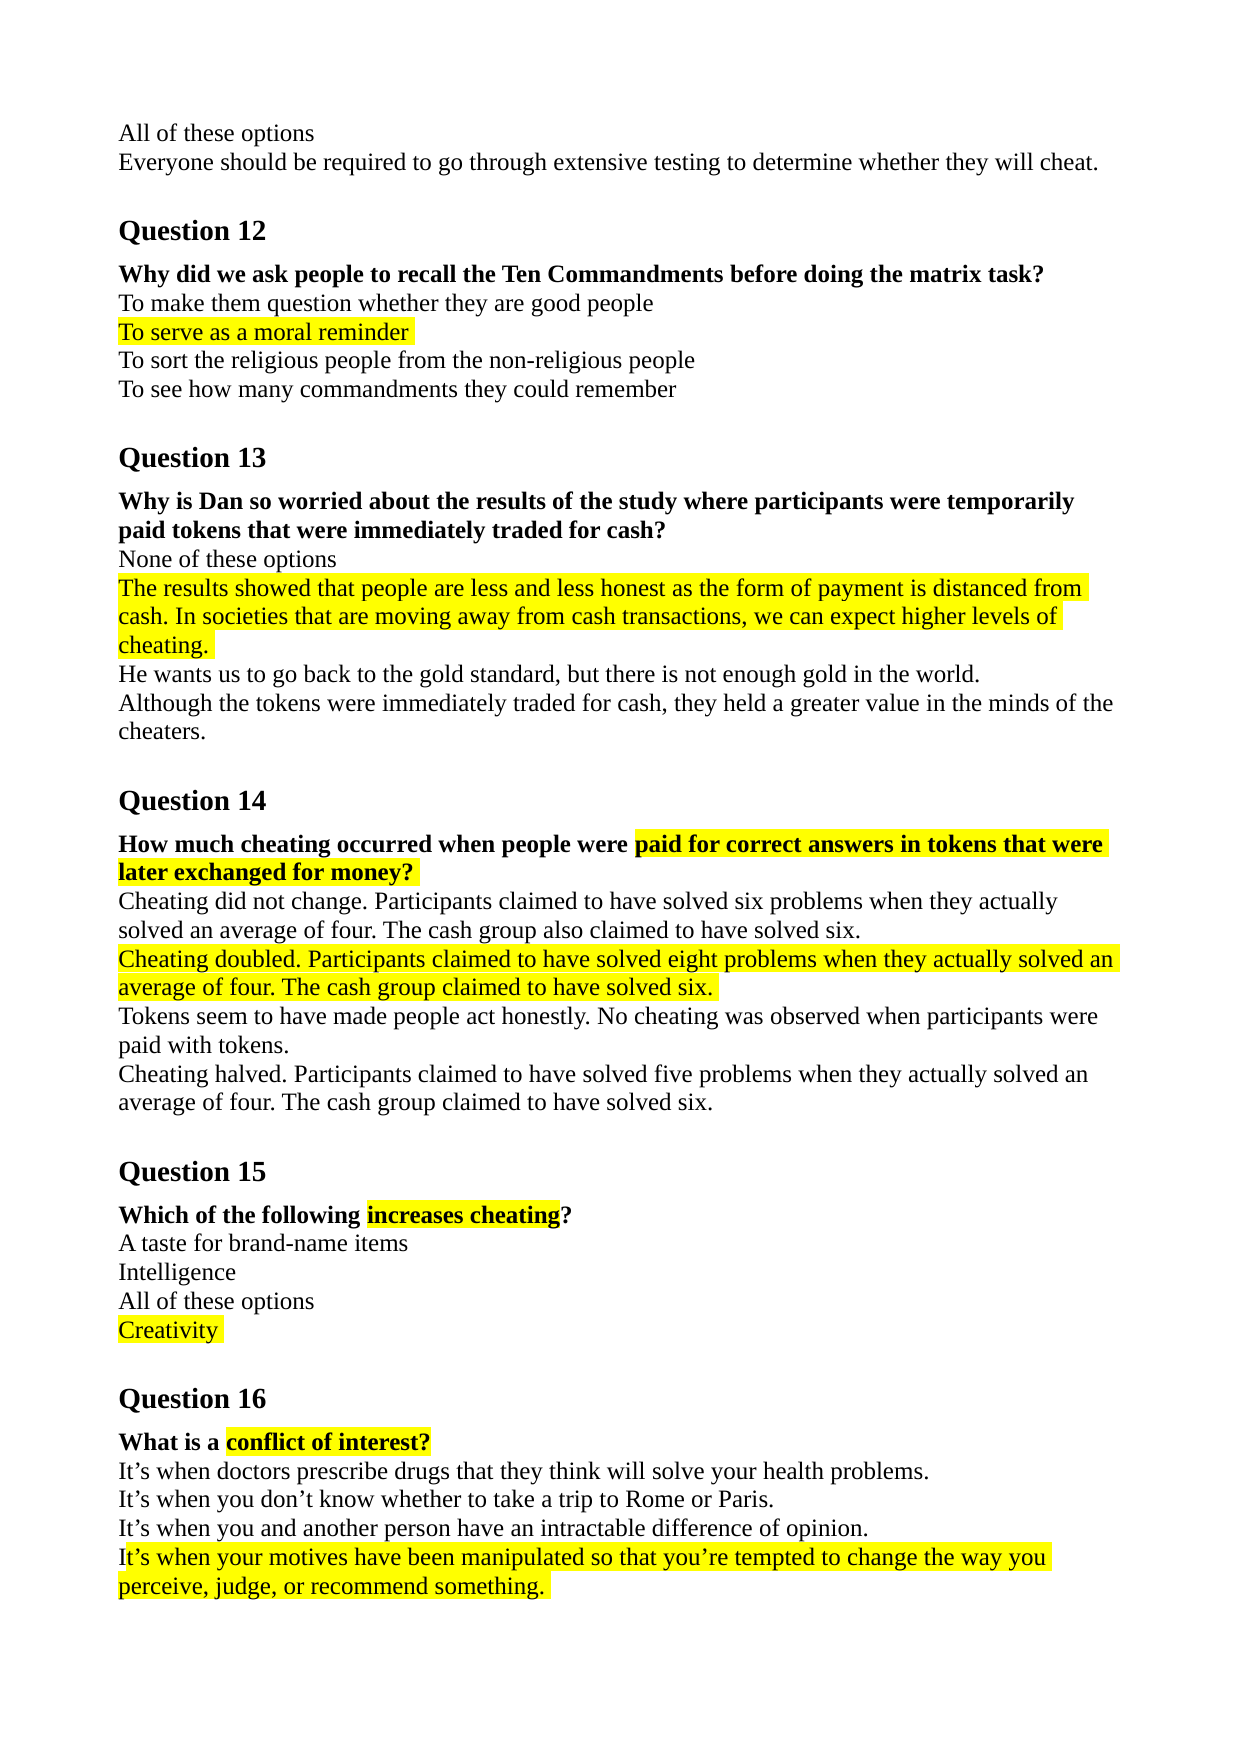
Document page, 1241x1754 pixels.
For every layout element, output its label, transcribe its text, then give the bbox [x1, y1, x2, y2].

text Why did we ask people to recall the Ten Commandments before doing the matrix task? [118, 259, 1122, 288]
subtitle Question 12 [118, 213, 1122, 247]
text Which of the following increases cheating? [118, 1200, 1122, 1228]
text Cheating did not change. Participants claimed to have solved six problems when they actually solved an average of four. The cash group also claimed to have solved six. [118, 886, 1122, 944]
text He wants us to go back to the gold standard, but there is not enough gold in the world. [118, 659, 1122, 688]
text How much cheating occurred when people were paid for correct answers in tokens that were later exchanged for money? [118, 829, 1122, 886]
text Tokens seem to have made people act honestly. No cheating was observed when participants were paid with tokens. [118, 1001, 1122, 1059]
text The results showed that people are less and less honest as the form of payment is distanced from cash. In societies that are moving away from cash transactions, we can expect higher levels of cheating. [118, 573, 1122, 659]
text It’s when doctors prescribe drugs that they think will solve your health problems. [118, 1456, 1122, 1484]
text Although the tokens were immediately traded for cash, they held a greater value in the minds of the cheaters. [118, 688, 1122, 745]
text What is a conflict of interest? [118, 1427, 1122, 1456]
subtitle Question 16 [118, 1381, 1122, 1414]
subtitle Question 14 [118, 783, 1122, 816]
text Cheating doubled. Participants claimed to have solved eight problems when they actually solved an average of four. The cash group claimed to have solved six. [118, 944, 1122, 1001]
text To make them question whether they are good people [118, 288, 1122, 317]
text Creativity [118, 1315, 1122, 1343]
text To serve as a moral reminder [118, 317, 1122, 345]
subtitle Question 13 [118, 440, 1122, 474]
text Why is Dan so worried about the results of the study where participants were temporarily paid tokens that were immediately traded for cash? [118, 486, 1122, 544]
text All of these options [118, 118, 1122, 147]
text All of these options [118, 1286, 1122, 1315]
text To sort the religious people from the non-religious people [118, 345, 1122, 374]
text A taste for brand-name items [118, 1228, 1122, 1257]
text It’s when you don’t know whether to take a trip to Rome or Paris. [118, 1484, 1122, 1513]
text Everyone should be required to go through extensive testing to determine whether they will cheat. [118, 147, 1122, 176]
subtitle Question 15 [118, 1154, 1122, 1187]
text None of these options [118, 544, 1122, 573]
text To see how many commandments they could remember [118, 374, 1122, 403]
text Cheating halved. Participants claimed to have solved five problems when they actually solved an average of four. The cash group claimed to have solved six. [118, 1059, 1122, 1116]
text It’s when you and another person have an intractable difference of opinion. [118, 1513, 1122, 1542]
text Intelligence [118, 1257, 1122, 1286]
text It’s when your motives have been manipulated so that you’re tempted to change the way you perceive, judge, or recommend something. [118, 1542, 1122, 1599]
